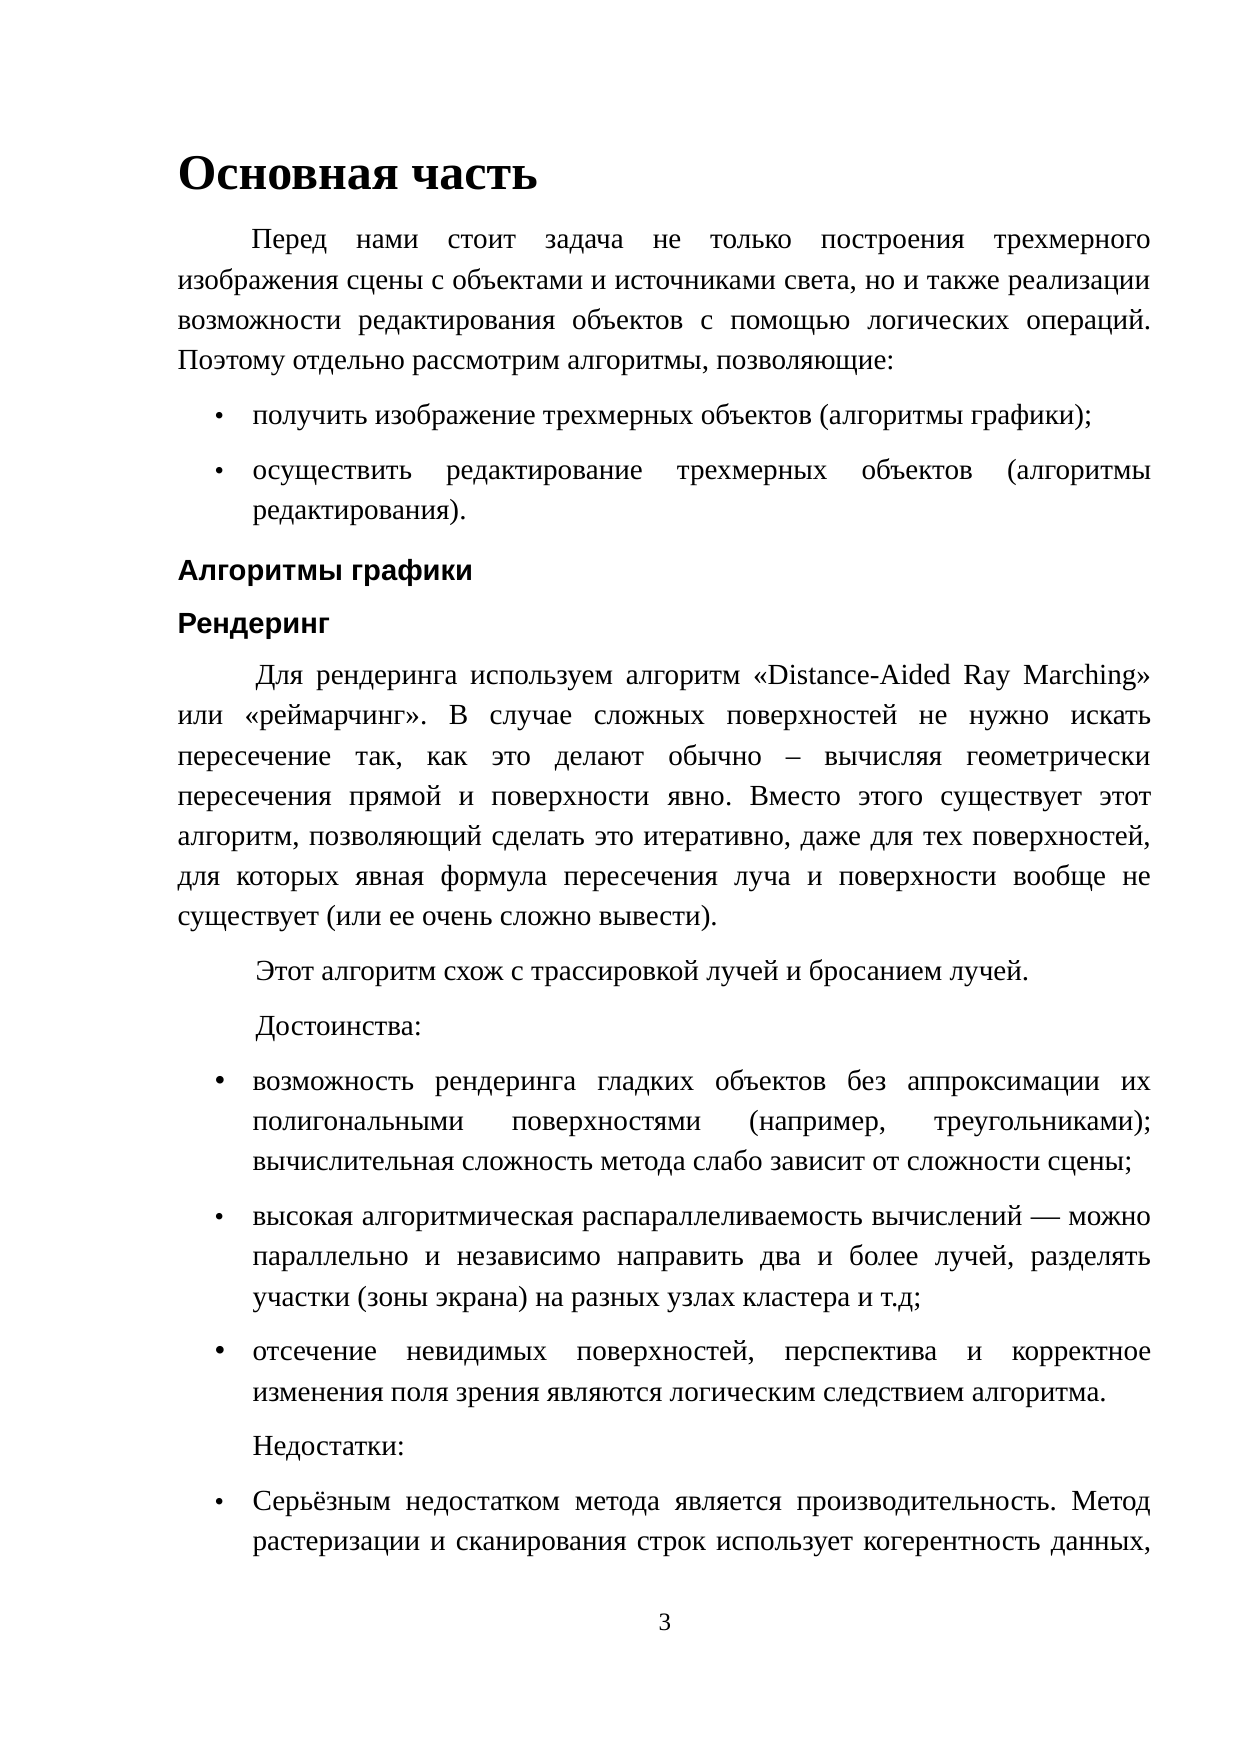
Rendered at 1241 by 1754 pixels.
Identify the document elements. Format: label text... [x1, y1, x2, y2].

list получить изображение трехмерных объектов (алгоритмы графики); [215, 397, 1152, 431]
text Перед нами стоит задача не только построения трехмерного изображения сцены с объектами и источниками света, но и также реализации возможности редактирования объектов с помощью логических операций. Поэтому отдельно рассмотрим алгоритмы, позволяющие: [177, 222, 1152, 376]
subtitle Основная часть [177, 143, 1152, 201]
text Достоинства: [177, 1008, 1152, 1042]
text Для рендеринга используем алгоритм «Distance-Aided Ray Marching» или «реймарчинг». В случае сложных поверхностей не нужно искать пересечение так, как это делают обычно – вычисляя геометрически пересечения прямой и поверхности явно. Вместо этого существует этот алгоритм, позволяющий сделать это итеративно, даже для тех поверхностей, для которых явная формула пересечения луча и поверхности вообще не существует (или ее очень сложно вывести). [177, 657, 1152, 932]
list Серьёзным недостатком метода является производительность. Метод растеризации и сканирования строк использует когерентность данных, [215, 1483, 1152, 1557]
subtitle Рендеринг [177, 606, 1152, 640]
list отсечение невидимых поверхностей, перспектива и корректное изменения поля зрения являются логическим следствием алгоритма. [215, 1333, 1152, 1407]
list Недостатки: [215, 1428, 1152, 1462]
text Этот алгоритм схож с трассировкой лучей и бросанием лучей. [177, 953, 1152, 987]
list осуществить редактирование трехмерных объектов (алгоритмы редактирования). [215, 452, 1152, 526]
list возможность рендеринга гладких объектов без аппроксимации их полигональными поверхностями (например, треугольниками); вычислительная сложность метода слабо зависит от сложности сцены; [215, 1063, 1152, 1177]
subtitle Алгоритмы графики [177, 553, 1152, 587]
list высокая алгоритмическая распараллеливаемость вычислений — можно параллельно и независимо направить два и более лучей, разделять участки (зоны экрана) на разных узлах кластера и т.д; [215, 1198, 1152, 1312]
